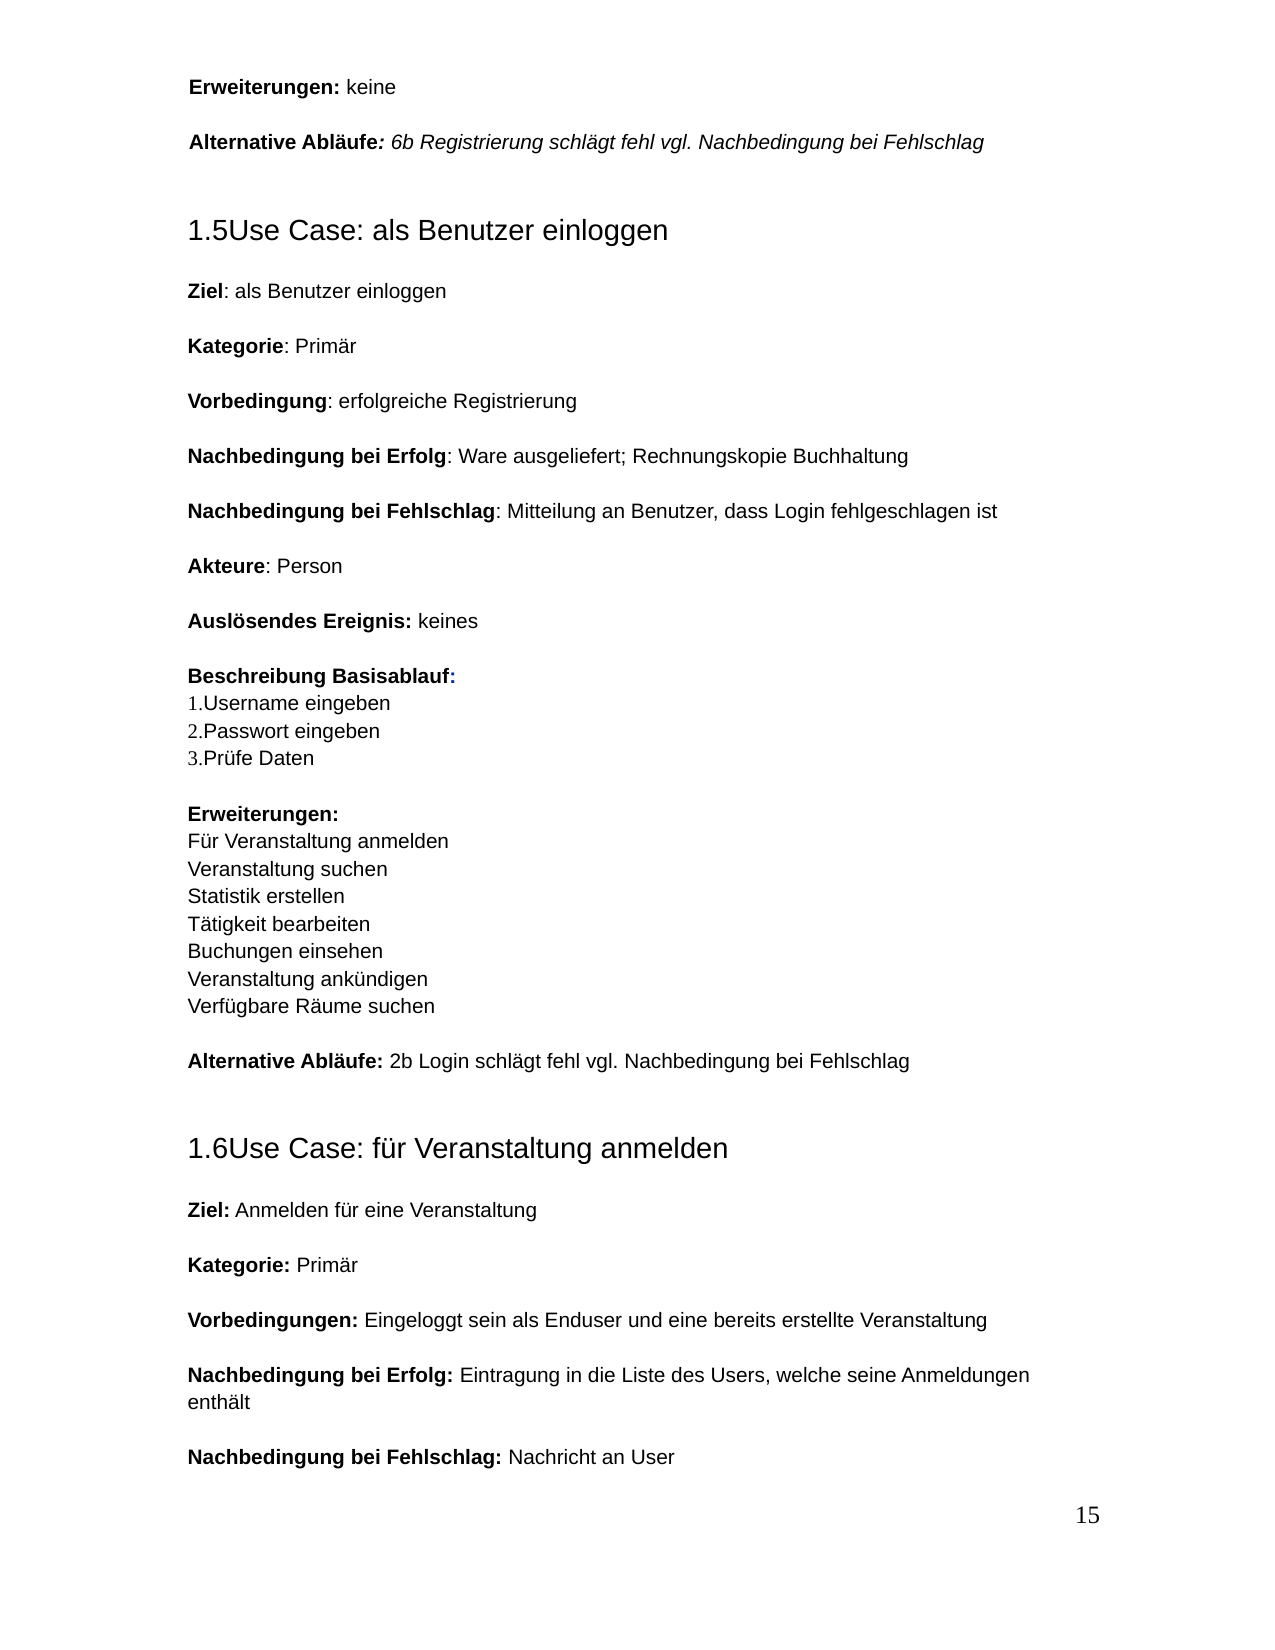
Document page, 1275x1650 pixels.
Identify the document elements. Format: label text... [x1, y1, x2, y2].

text Vorbedingungen: Eingeloggt sein als Enduser und eine bereits erstellte Veranstaltung [187, 1307, 1087, 1331]
text Tätigkeit bearbeiten [187, 911, 1087, 935]
text Erweiterungen: [187, 801, 1087, 825]
text Alternative Abläufe: 6b Registrierung schlägt fehl vgl. Nachbedingung bei Fehlschlag [189, 130, 1087, 154]
text Veranstaltung ankündigen [187, 966, 1087, 990]
text Kategorie: Primär [187, 333, 1087, 357]
text Vorbedingung: erfolgreiche Registrierung [187, 388, 1087, 412]
text Für Veranstaltung anmelden [187, 829, 1087, 853]
text Buchungen einsehen [187, 939, 1087, 963]
text Kategorie: Primär [187, 1252, 1087, 1276]
text Erweiterungen: keine [189, 75, 1087, 99]
text Alternative Abläufe: 2b Login schlägt fehl vgl. Nachbedingung bei Fehlschlag [187, 1049, 1087, 1073]
text Veranstaltung suchen [187, 856, 1087, 880]
text Nachbedingung bei Fehlschlag: Nachricht an User [187, 1445, 1087, 1469]
text Statistik erstellen [187, 884, 1087, 908]
text Ziel: als Benutzer einloggen [187, 278, 1087, 302]
text Akteure: Person [187, 553, 1087, 577]
text Auslösendes Ereignis: keines [187, 608, 1087, 632]
list Prüfe Daten [187, 746, 1087, 770]
text Nachbedingung bei Erfolg: Ware ausgeliefert; Rechnungskopie Buchhaltung [187, 443, 1087, 467]
list Use Case: für Veranstaltung anmelden [187, 1131, 1087, 1165]
text Verfügbare Räume suchen [187, 994, 1087, 1018]
text Beschreibung Basisablauf: [187, 663, 1087, 687]
text Nachbedingung bei Erfolg: Eintragung in die Liste des Users, welche seine Anmeldungen enthält [187, 1362, 1087, 1414]
list Use Case: als Benutzer einloggen [187, 212, 1087, 246]
list Passwort eingeben [187, 719, 1087, 743]
list Username eingeben [187, 691, 1087, 715]
text Ziel: Anmelden für eine Veranstaltung [187, 1197, 1087, 1221]
text Nachbedingung bei Fehlschlag: Mitteilung an Benutzer, dass Login fehlgeschlagen ist [187, 498, 1087, 522]
